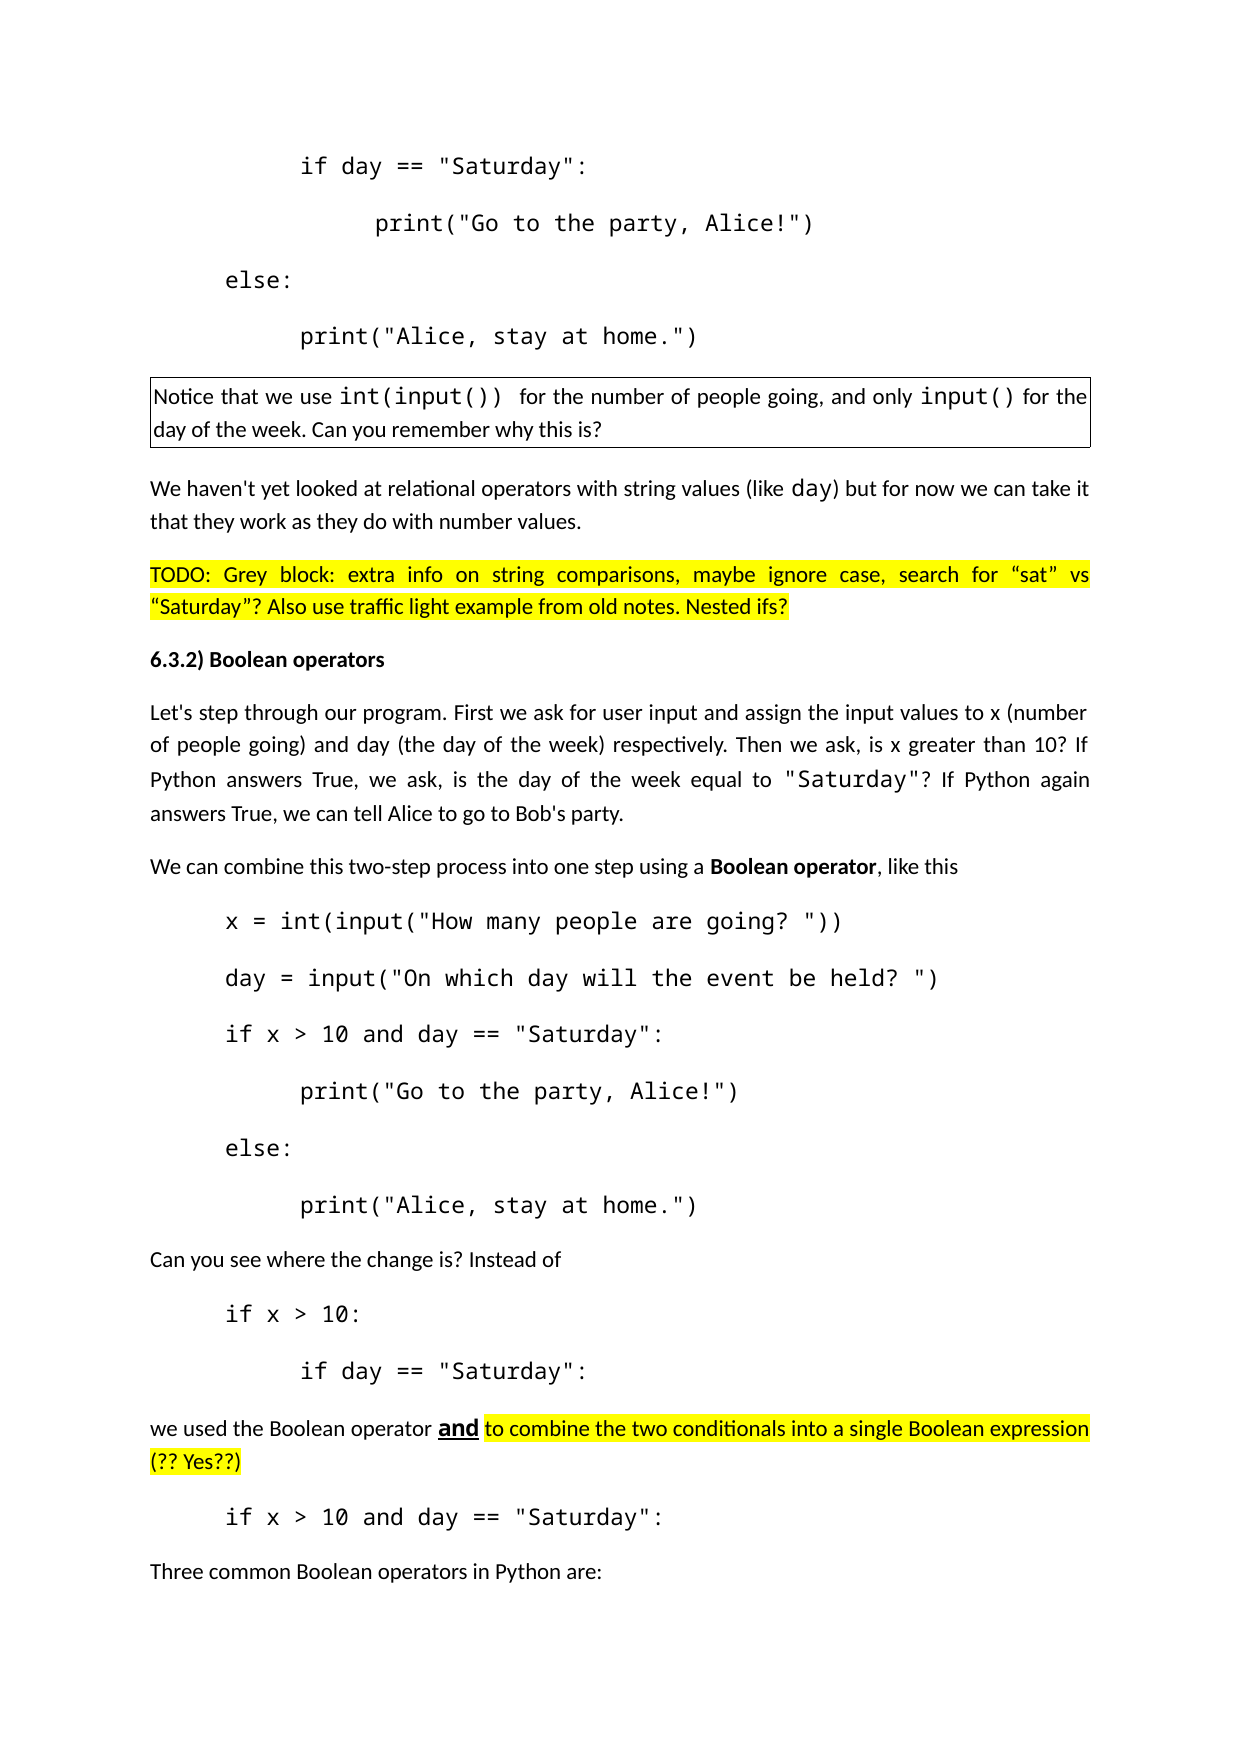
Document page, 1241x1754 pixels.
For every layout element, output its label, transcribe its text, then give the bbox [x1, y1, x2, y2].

text We haven't yet looked at relational operators with string values (like day) but for now we can take it that they work as they do with number values. [150, 472, 1090, 535]
text else: [150, 263, 1090, 295]
text if x > 10 and day == "Saturday": [150, 1018, 1090, 1049]
text Can you see where the change is? Instead of [150, 1245, 1090, 1273]
text print("Go to the party, Alice!") [150, 1075, 1090, 1106]
text if day == "Saturday": [150, 150, 1090, 181]
text print("Alice, stay at home.") [150, 320, 1090, 352]
text Notice that we use int(input()) for the number of people going, and only input() for the day of the week. Can you remember why this is? [151, 378, 1090, 447]
text if day == "Saturday": [150, 1355, 1090, 1386]
text if x > 10: [150, 1298, 1090, 1330]
text print("Go to the party, Alice!") [150, 207, 1090, 238]
text if x > 10 and day == "Saturday": [150, 1500, 1090, 1532]
text day = input("On which day will the event be held? ") [150, 962, 1090, 993]
text We can combine this two-step process into one step using a Boolean operator, like this [150, 852, 1090, 880]
text else: [150, 1132, 1090, 1163]
text x = int(input("How many people are going? ")) [150, 905, 1090, 936]
text Three common Boolean operators in Python are: [150, 1557, 1090, 1585]
text 6.3.2) Boolean operators [150, 645, 1090, 673]
text TODO: Grey block: extra info on string comparisons, maybe ignore case, search for “sat” vs “Saturday”? Also use traffic light example from old notes. Nested ifs? [150, 560, 1090, 620]
text we used the Boolean operator and to combine the two conditionals into a single Boolean expression (?? Yes??) [150, 1412, 1090, 1475]
text print("Alice, stay at home.") [150, 1189, 1090, 1220]
text Let's step through our program. First we ask for user input and assign the input values to x (number of people going) and day (the day of the week) respectively. Then we ask, is x greater than 10? If Python answers True, we ask, is the day of the week equal to "Saturday"? If Python again answers True, we can tell Alice to go to Bob's party. [150, 698, 1090, 827]
